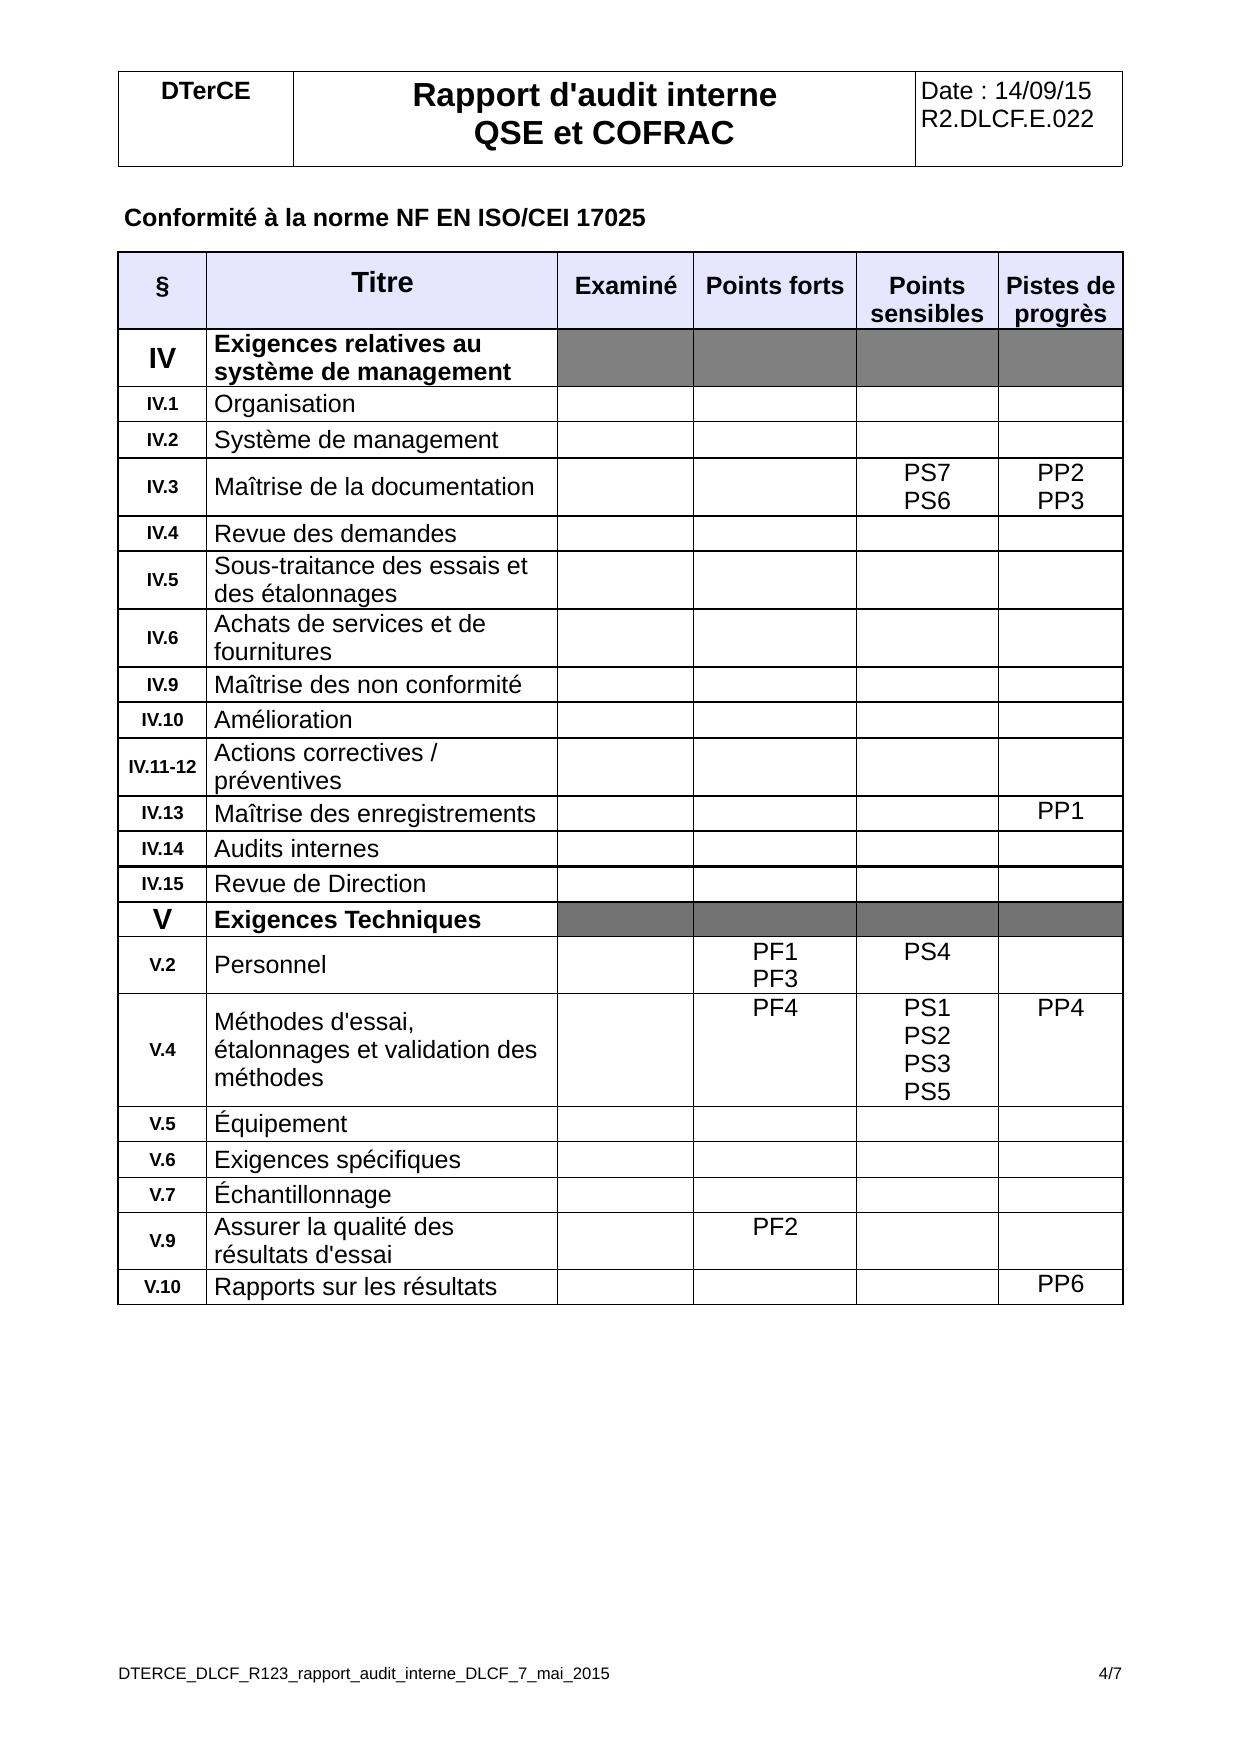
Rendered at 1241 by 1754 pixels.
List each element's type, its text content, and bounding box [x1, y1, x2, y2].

table_cell [558, 422, 693, 457]
table_cell [857, 1107, 998, 1141]
table_cell [558, 739, 693, 794]
table_cell [999, 552, 1122, 608]
table_cell IV.14 [119, 832, 206, 865]
table_cell [999, 517, 1122, 550]
table_cell V.4 [119, 994, 206, 1106]
table_cell [999, 903, 1122, 936]
table_cell [558, 868, 693, 901]
table_cell IV.6 [119, 610, 206, 666]
table_cell IV.5 [119, 552, 206, 608]
table_cell PS7 PS6 [857, 459, 998, 514]
table_cell [999, 387, 1122, 421]
table_cell [558, 703, 693, 737]
table_cell [857, 1213, 998, 1269]
table_cell [694, 517, 856, 550]
table_cell Actions correctives / préventives [207, 739, 557, 794]
table_cell Amélioration [207, 703, 557, 737]
table_cell [999, 832, 1122, 865]
table_cell V [119, 903, 206, 936]
table_cell [694, 610, 856, 666]
table_cell [694, 703, 856, 737]
table_cell [558, 1270, 693, 1304]
table_cell [558, 1107, 693, 1141]
table_cell Audits internes [207, 832, 557, 865]
table_cell Organisation [207, 387, 557, 421]
table_cell [999, 610, 1122, 666]
table_header Points sensibles [857, 253, 998, 328]
table_cell Assurer la qualité des résultats d'essai [207, 1213, 557, 1269]
table_cell [558, 517, 693, 550]
table_cell [857, 1178, 998, 1212]
table_cell [694, 552, 856, 608]
table_cell Maîtrise de la documentation [207, 459, 557, 514]
table_cell [694, 797, 856, 830]
table_cell V.10 [119, 1270, 206, 1304]
table_header Conformité à la norme NF EN ISO/CEI 17025 [118, 198, 665, 237]
table_cell V.9 [119, 1213, 206, 1269]
table_cell [558, 1178, 693, 1212]
table_cell [558, 832, 693, 865]
table_cell Revue de Direction [207, 868, 557, 901]
table_cell Équipement [207, 1107, 557, 1141]
table_cell PS4 [857, 937, 998, 993]
table_cell Sous-traitance des essais et des étalonnages [207, 552, 557, 608]
table_cell PF1 PF3 [694, 937, 856, 993]
table_cell Maîtrise des non conformité [207, 668, 557, 701]
table_cell Méthodes d'essai, étalonnages et validation des méthodes [207, 994, 557, 1106]
table_cell [999, 937, 1122, 993]
table_cell [999, 1213, 1122, 1269]
table_cell [694, 459, 856, 514]
table_cell IV.3 [119, 459, 206, 514]
table_cell [857, 1270, 998, 1304]
table_cell Revue des demandes [207, 517, 557, 550]
table_cell Maîtrise des enregistrements [207, 797, 557, 830]
table_cell PS1 PS2 PS3 PS5 [857, 994, 998, 1106]
table_cell [558, 552, 693, 608]
table_cell PP6 [999, 1270, 1122, 1304]
table_header § [119, 253, 206, 328]
table_cell IV.2 [119, 422, 206, 457]
table_cell IV.11-12 [119, 739, 206, 794]
table_cell [999, 1107, 1122, 1141]
table_cell [558, 937, 693, 993]
table_cell Achats de services et de fournitures [207, 610, 557, 666]
table_cell IV.1 [119, 387, 206, 421]
table_cell [558, 1142, 693, 1177]
table_cell Rapports sur les résultats [207, 1270, 557, 1304]
table_cell [857, 517, 998, 550]
table_cell IV.9 [119, 668, 206, 701]
table_cell IV.10 [119, 703, 206, 737]
table_header Pistes de progrès [999, 253, 1122, 328]
table_cell [558, 387, 693, 421]
table_cell [694, 903, 856, 936]
table_cell [558, 668, 693, 701]
table_cell V.2 [119, 937, 206, 993]
table_cell [694, 1142, 856, 1177]
table_cell V.7 [119, 1178, 206, 1212]
table_cell [857, 552, 998, 608]
table_cell [558, 797, 693, 830]
table_cell [694, 422, 856, 457]
table_cell [857, 330, 998, 386]
table_cell PP4 [999, 994, 1122, 1106]
table_cell [694, 1107, 856, 1141]
table_cell [857, 739, 998, 794]
table_cell [694, 1178, 856, 1212]
table_cell [694, 1270, 856, 1304]
table_cell [999, 1178, 1122, 1212]
table_cell IV.4 [119, 517, 206, 550]
table_header [665, 198, 1123, 237]
table_cell V.6 [119, 1142, 206, 1177]
table_cell Exigences Techniques [207, 903, 557, 936]
table_cell Système de management [207, 422, 557, 457]
table_cell [558, 459, 693, 514]
table_cell [857, 387, 998, 421]
table_cell [999, 739, 1122, 794]
table_cell [999, 668, 1122, 701]
table_header Points forts [694, 253, 856, 328]
table_cell PF2 [694, 1213, 856, 1269]
table_cell [857, 868, 998, 901]
table_cell [999, 868, 1122, 901]
table_cell [558, 1213, 693, 1269]
table_cell [694, 330, 856, 386]
table_cell [694, 668, 856, 701]
table_cell [857, 1142, 998, 1177]
table_cell Personnel [207, 937, 557, 993]
table_cell [558, 903, 693, 936]
table_cell [999, 703, 1122, 737]
table_cell [857, 903, 998, 936]
table_cell [558, 610, 693, 666]
table_cell PP1 [999, 797, 1122, 830]
table_cell [999, 422, 1122, 457]
table_cell [694, 387, 856, 421]
table_cell Exigences relatives au système de management [207, 330, 557, 386]
table_cell PP2 PP3 [999, 459, 1122, 514]
table_cell IV [119, 330, 206, 386]
table_cell [558, 330, 693, 386]
table_cell [999, 1142, 1122, 1177]
table_header Titre [207, 253, 557, 328]
table_cell [694, 868, 856, 901]
table_cell [857, 422, 998, 457]
table_cell Exigences spécifiques [207, 1142, 557, 1177]
table_cell V.5 [119, 1107, 206, 1141]
table_cell [857, 703, 998, 737]
table_cell Échantillonnage [207, 1178, 557, 1212]
table_cell [694, 739, 856, 794]
table_cell PF4 [694, 994, 856, 1106]
table_cell IV.15 [119, 868, 206, 901]
table_cell [857, 797, 998, 830]
table_cell [999, 330, 1122, 386]
table_cell IV.13 [119, 797, 206, 830]
table_cell [857, 668, 998, 701]
table_cell [558, 994, 693, 1106]
table_header Examiné [558, 253, 693, 328]
table_cell [857, 610, 998, 666]
table_cell [857, 832, 998, 865]
table_cell [694, 832, 856, 865]
